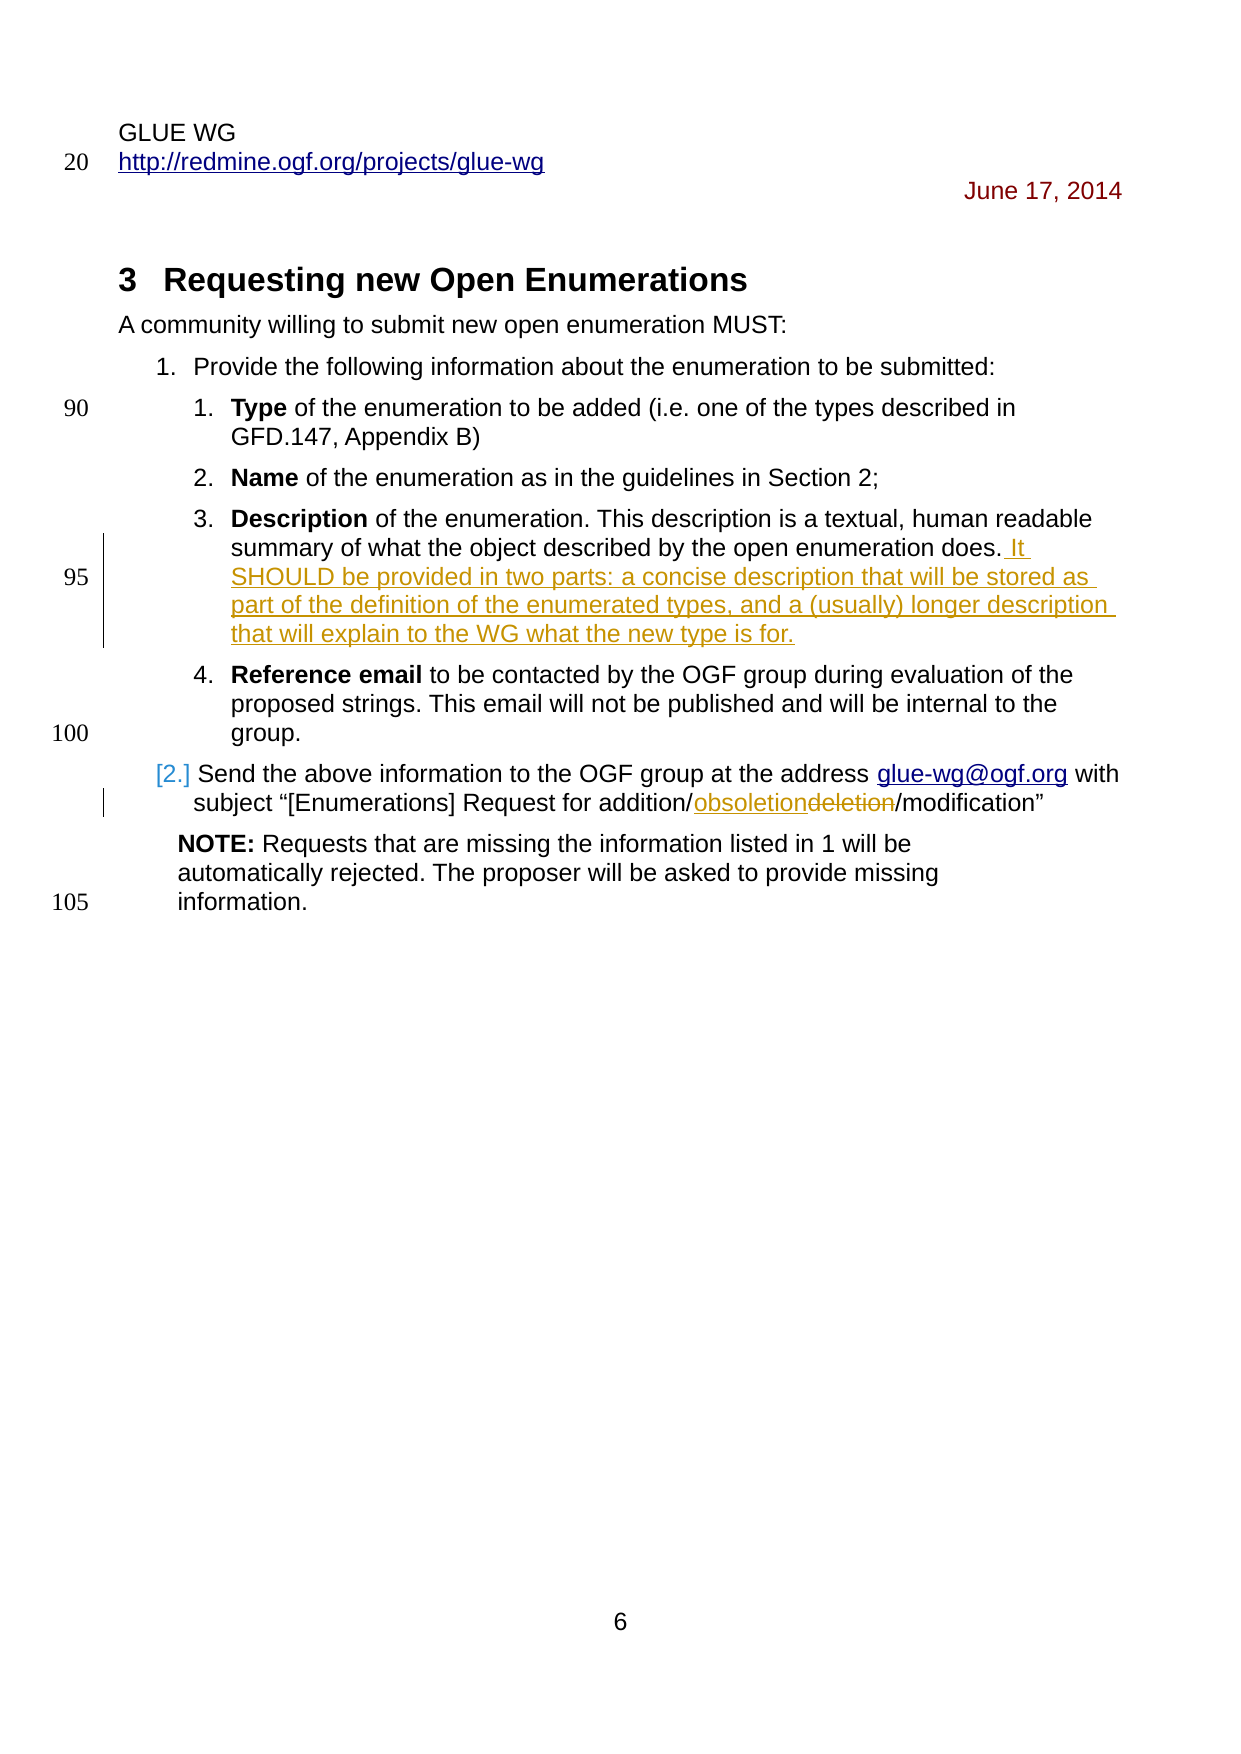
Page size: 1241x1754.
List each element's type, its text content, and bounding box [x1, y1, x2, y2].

list Name of the enumeration as in the guidelines in Section 2; [193, 463, 1122, 492]
list Type of the enumeration to be added (i.e. one of the types described in GFD.147, Appendix B) [193, 393, 1122, 451]
text NOTE: Requests that are missing the information listed in 1 will be automatically rejected. The proposer will be asked to provide missing information. [177, 829, 1063, 916]
list Reference email to be contacted by the OGF group during evaluation of the proposed strings. This email will not be published and will be internal to the group. [193, 661, 1122, 747]
list Provide the following information about the enumeration to be submitted: [156, 352, 1122, 381]
list Send the above information to the OGF group at the address glue-wg@ogf.org with subject “[Enumerations] Request for addition/obsoletion/modification” [156, 759, 1122, 817]
list Description of the enumeration. This description is a textual, human readable summary of what the object described by the open enumeration does. It SHOULD be provided in two parts: a concise description that will be stored as part of the definition of the enumerated types, and a (usually) longer description that will explain to the WG what the new type is for. [193, 504, 1122, 648]
text A community willing to submit new open enumeration MUST: [118, 311, 1122, 339]
subtitle Requesting new Open Enumerations [118, 259, 1122, 298]
